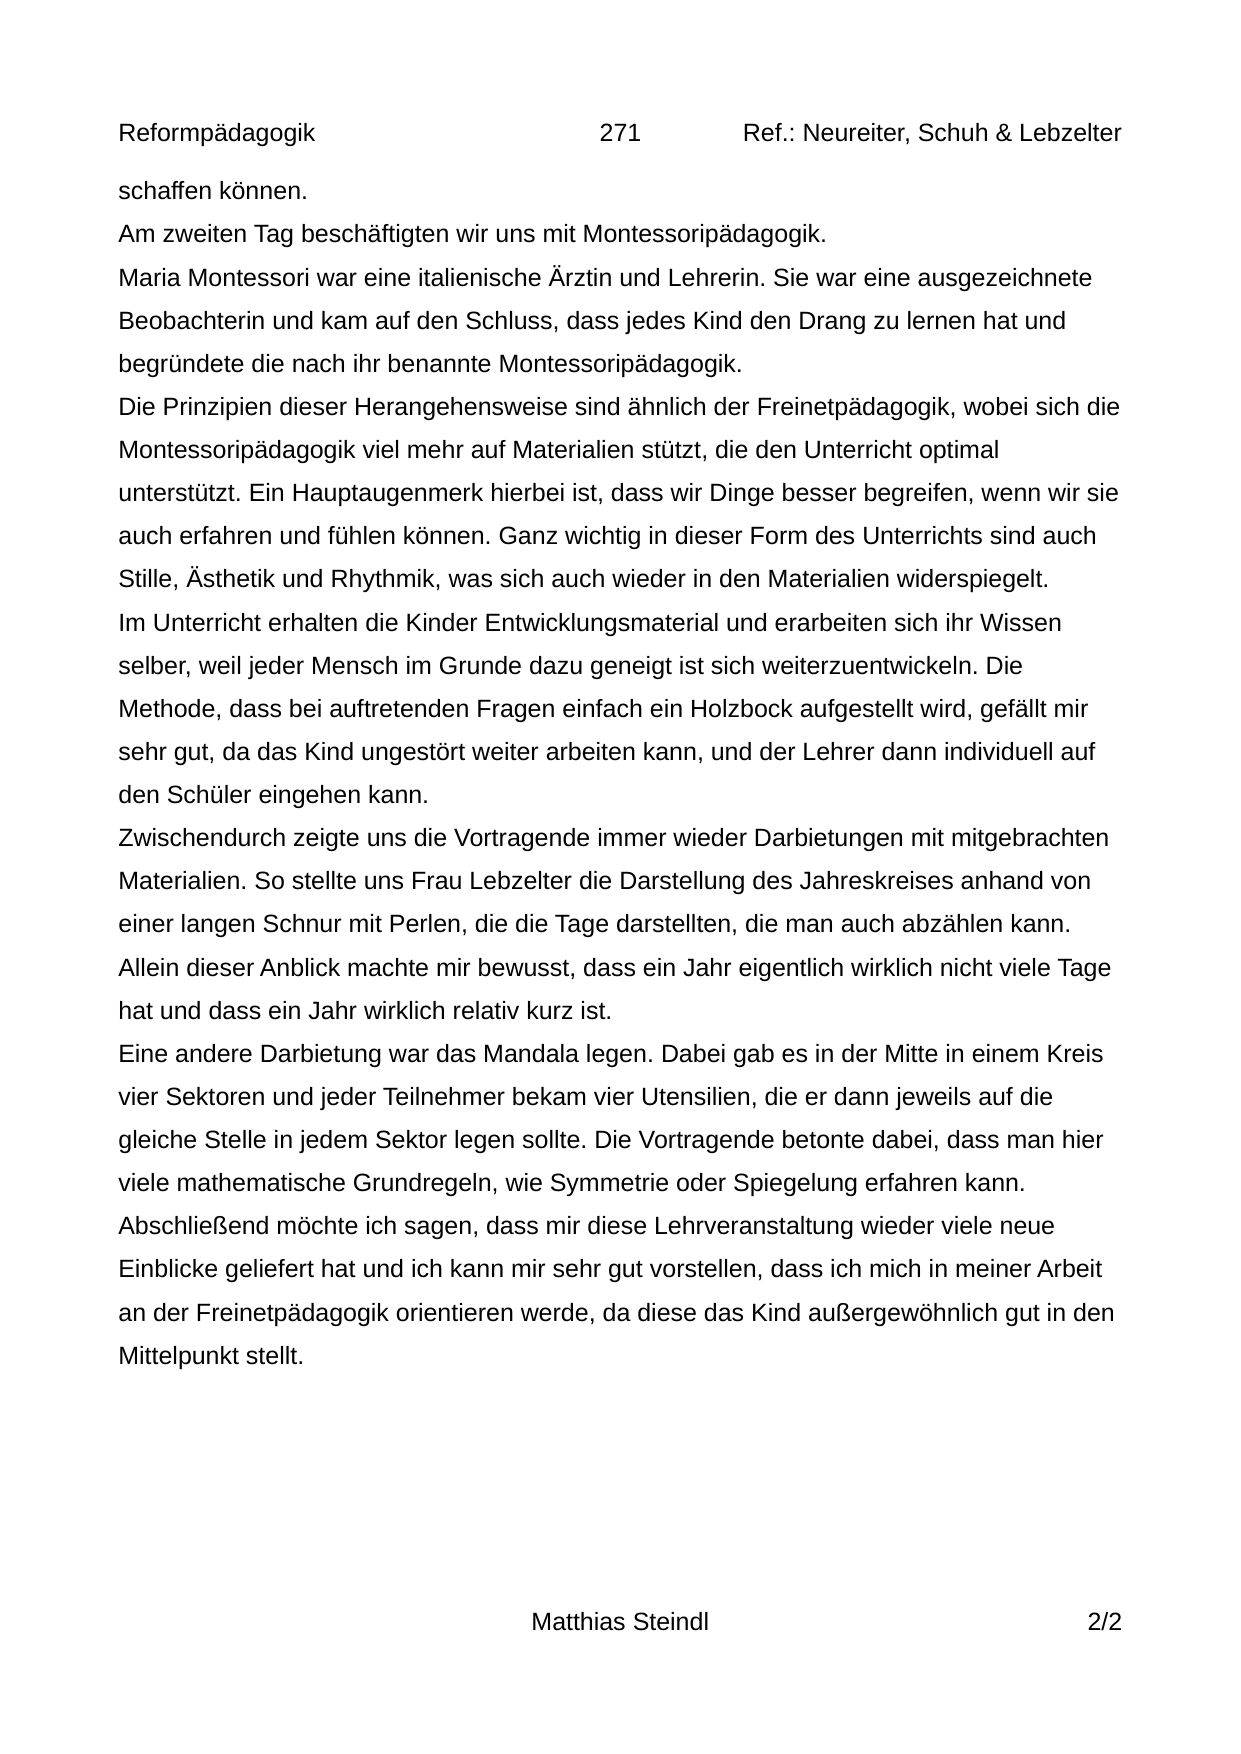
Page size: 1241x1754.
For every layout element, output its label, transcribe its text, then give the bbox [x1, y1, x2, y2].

text Die Prinzipien dieser Herangehensweise sind ähnlich der Freinetpädagogik, wobei sich die Montessoripädagogik viel mehr auf Materialien stützt, die den Unterricht optimal unterstützt. Ein Hauptaugenmerk hierbei ist, dass wir Dinge besser begreifen, wenn wir sie auch erfahren und fühlen können. Ganz wichtig in dieser Form des Unterrichts sind auch Stille, Ästhetik und Rhythmik, was sich auch wieder in den Materialien widerspiegelt. [118, 392, 1122, 593]
text Am zweiten Tag beschäftigten wir uns mit Montessoripädagogik. [118, 219, 1122, 248]
text Im Unterricht erhalten die Kinder Entwicklungsmaterial und erarbeiten sich ihr Wissen selber, weil jeder Mensch im Grunde dazu geneigt ist sich weiterzuentwickeln. Die Methode, dass bei auftretenden Fragen einfach ein Holzbock aufgestellt wird, gefällt mir sehr gut, da das Kind ungestört weiter arbeiten kann, und der Lehrer dann individuell auf den Schüler eingehen kann. [118, 608, 1122, 809]
text Maria Montessori war eine italienische Ärztin und Lehrerin. Sie war eine ausgezeichnete Beobachterin und kam auf den Schluss, dass jedes Kind den Drang zu lernen hat und begründete die nach ihr benannte Montessoripädagogik. [118, 263, 1122, 378]
text Zwischendurch zeigte uns die Vortragende immer wieder Darbietungen mit mitgebrachten Materialien. So stellte uns Frau Lebzelter die Darstellung des Jahreskreises anhand von einer langen Schnur mit Perlen, die die Tage darstellten, die man auch abzählen kann. Allein dieser Anblick machte mir bewusst, dass ein Jahr eigentlich wirklich nicht viele Tage hat und dass ein Jahr wirklich relativ kurz ist. [118, 823, 1122, 1024]
text Eine andere Darbietung war das Mandala legen. Dabei gab es in der Mitte in einem Kreis vier Sektoren und jeder Teilnehmer bekam vier Utensilien, die er dann jeweils auf die gleiche Stelle in jedem Sektor legen sollte. Die Vortragende betonte dabei, dass man hier viele mathematische Grundregeln, wie Symmetrie oder Spiegelung erfahren kann. [118, 1039, 1122, 1197]
text Abschließend möchte ich sagen, dass mir diese Lehrveranstaltung wieder viele neue Einblicke geliefert hat und ich kann mir sehr gut vorstellen, dass ich mich in meiner Arbeit an der Freinetpädagogik orientieren werde, da diese das Kind außergewöhnlich gut in den Mittelpunkt stellt. [118, 1211, 1122, 1369]
text schaffen können. [118, 176, 1122, 205]
